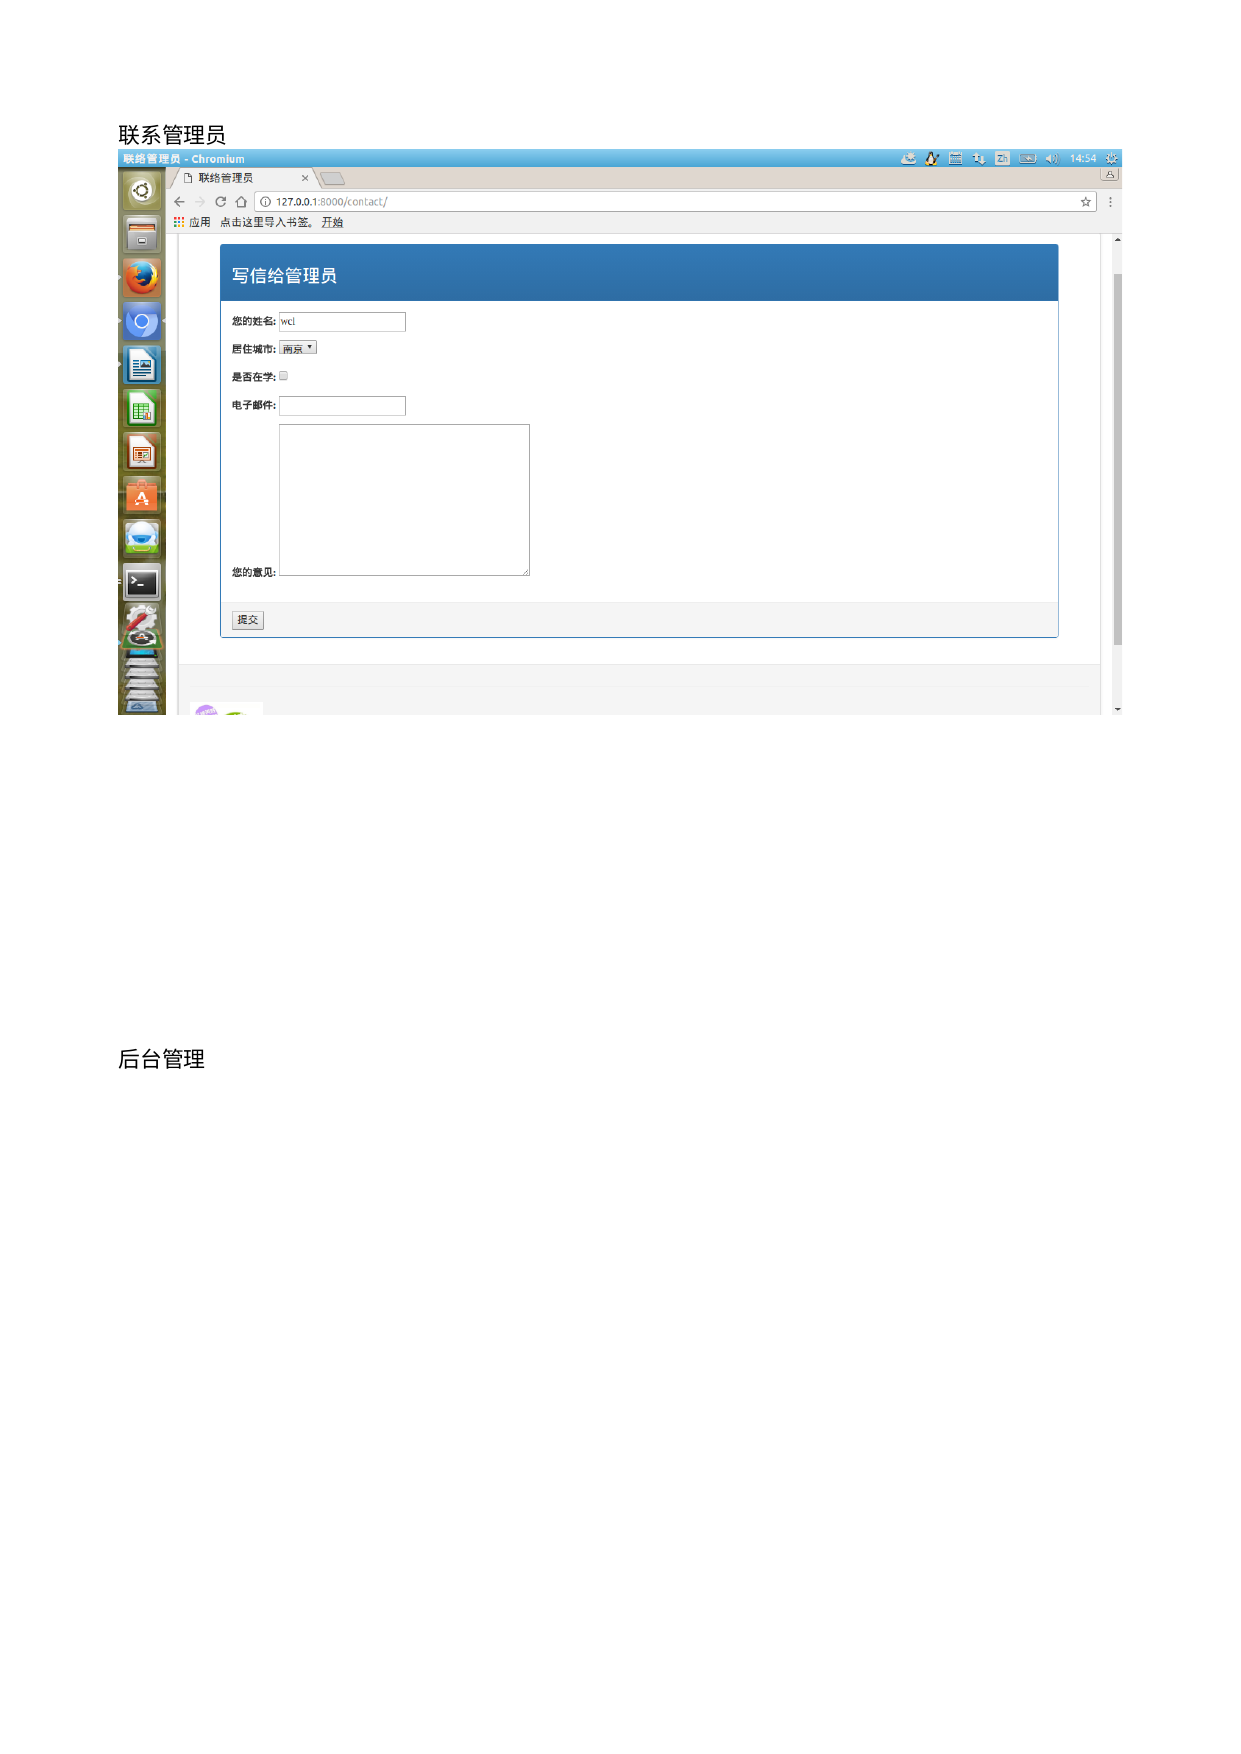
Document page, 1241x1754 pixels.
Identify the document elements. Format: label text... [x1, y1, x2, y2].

text 联系管理员 [118, 118, 1122, 149]
picture [118, 149, 1123, 715]
text 后台管理 [118, 1042, 1122, 1073]
